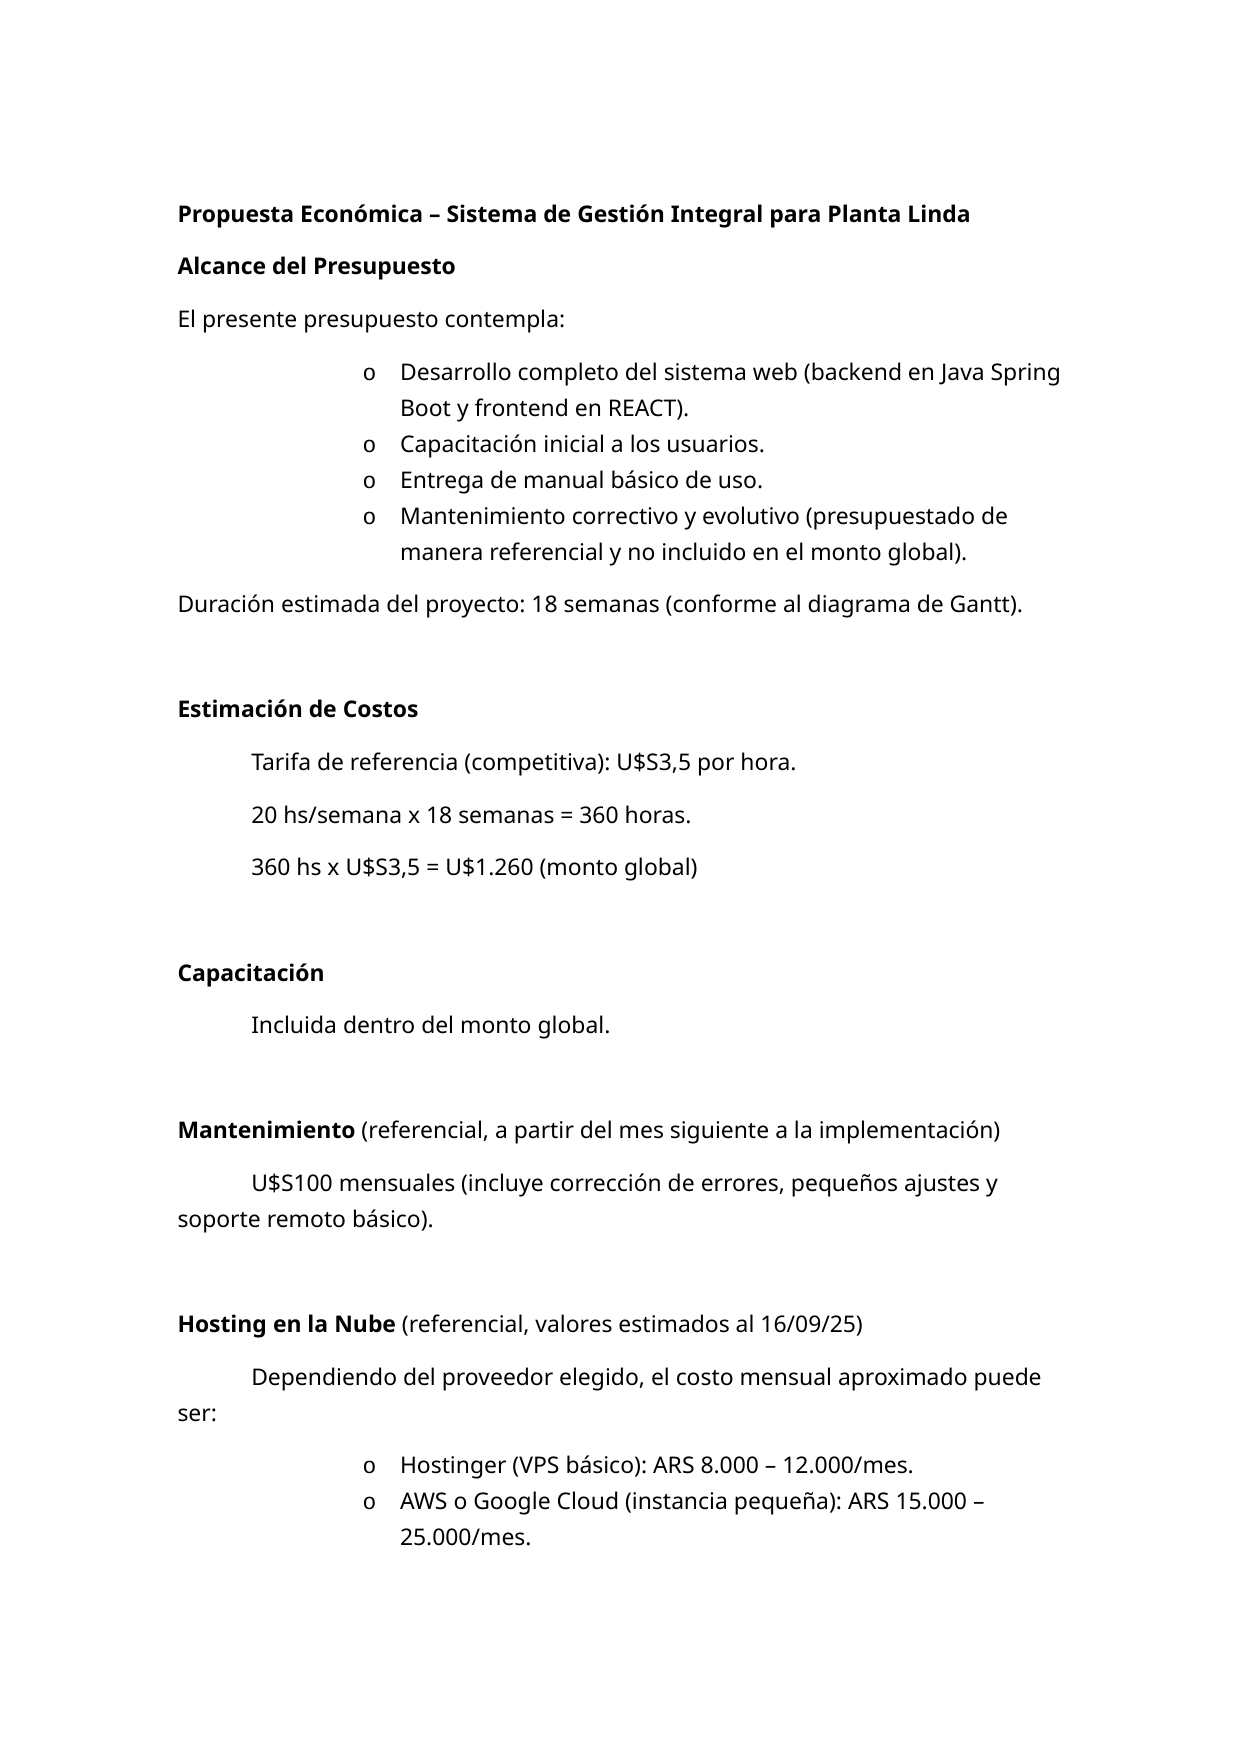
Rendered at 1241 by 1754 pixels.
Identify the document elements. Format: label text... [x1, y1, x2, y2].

text Alcance del Presupuesto [177, 250, 1063, 282]
text 360 hs x U$S3,5 = U$1.260 (monto global) [177, 851, 1063, 882]
text Duración estimada del proyecto: 18 semanas (conforme al diagrama de Gantt). [177, 588, 1063, 619]
text Estimación de Costos [177, 693, 1063, 725]
list AWS o Google Cloud (instancia pequeña): ARS 15.000 – 25.000/mes. [362, 1485, 1063, 1552]
text Dependiendo del proveedor elegido, el costo mensual aproximado puede ser: [177, 1361, 1063, 1428]
text Propuesta Económica – Sistema de Gestión Integral para Planta Linda [177, 198, 1063, 229]
list Entrega de manual básico de uso. [362, 463, 1063, 495]
text Tarifa de referencia (competitiva): U$S3,5 por hora. [177, 746, 1063, 777]
list Desarrollo completo del sistema web (backend en Java Spring Boot y frontend en REACT). [362, 356, 1063, 423]
list Hostinger (VPS básico): ARS 8.000 – 12.000/mes. [362, 1449, 1063, 1481]
list Capacitación inicial a los usuarios. [362, 427, 1063, 459]
text Capacitación [177, 956, 1063, 988]
text Incluida dentro del monto global. [177, 1009, 1063, 1040]
text 20 hs/semana x 18 semanas = 360 horas. [177, 799, 1063, 830]
list Mantenimiento correctivo y evolutivo (presupuestado de manera referencial y no incluido en el monto global). [362, 499, 1063, 567]
text Mantenimiento (referencial, a partir del mes siguiente a la implementación) [177, 1114, 1063, 1146]
text El presente presupuesto contempla: [177, 303, 1063, 334]
text U$S100 mensuales (incluye corrección de errores, pequeños ajustes y soporte remoto básico). [177, 1167, 1063, 1234]
text Hosting en la Nube (referencial, valores estimados al 16/09/25) [177, 1308, 1063, 1339]
